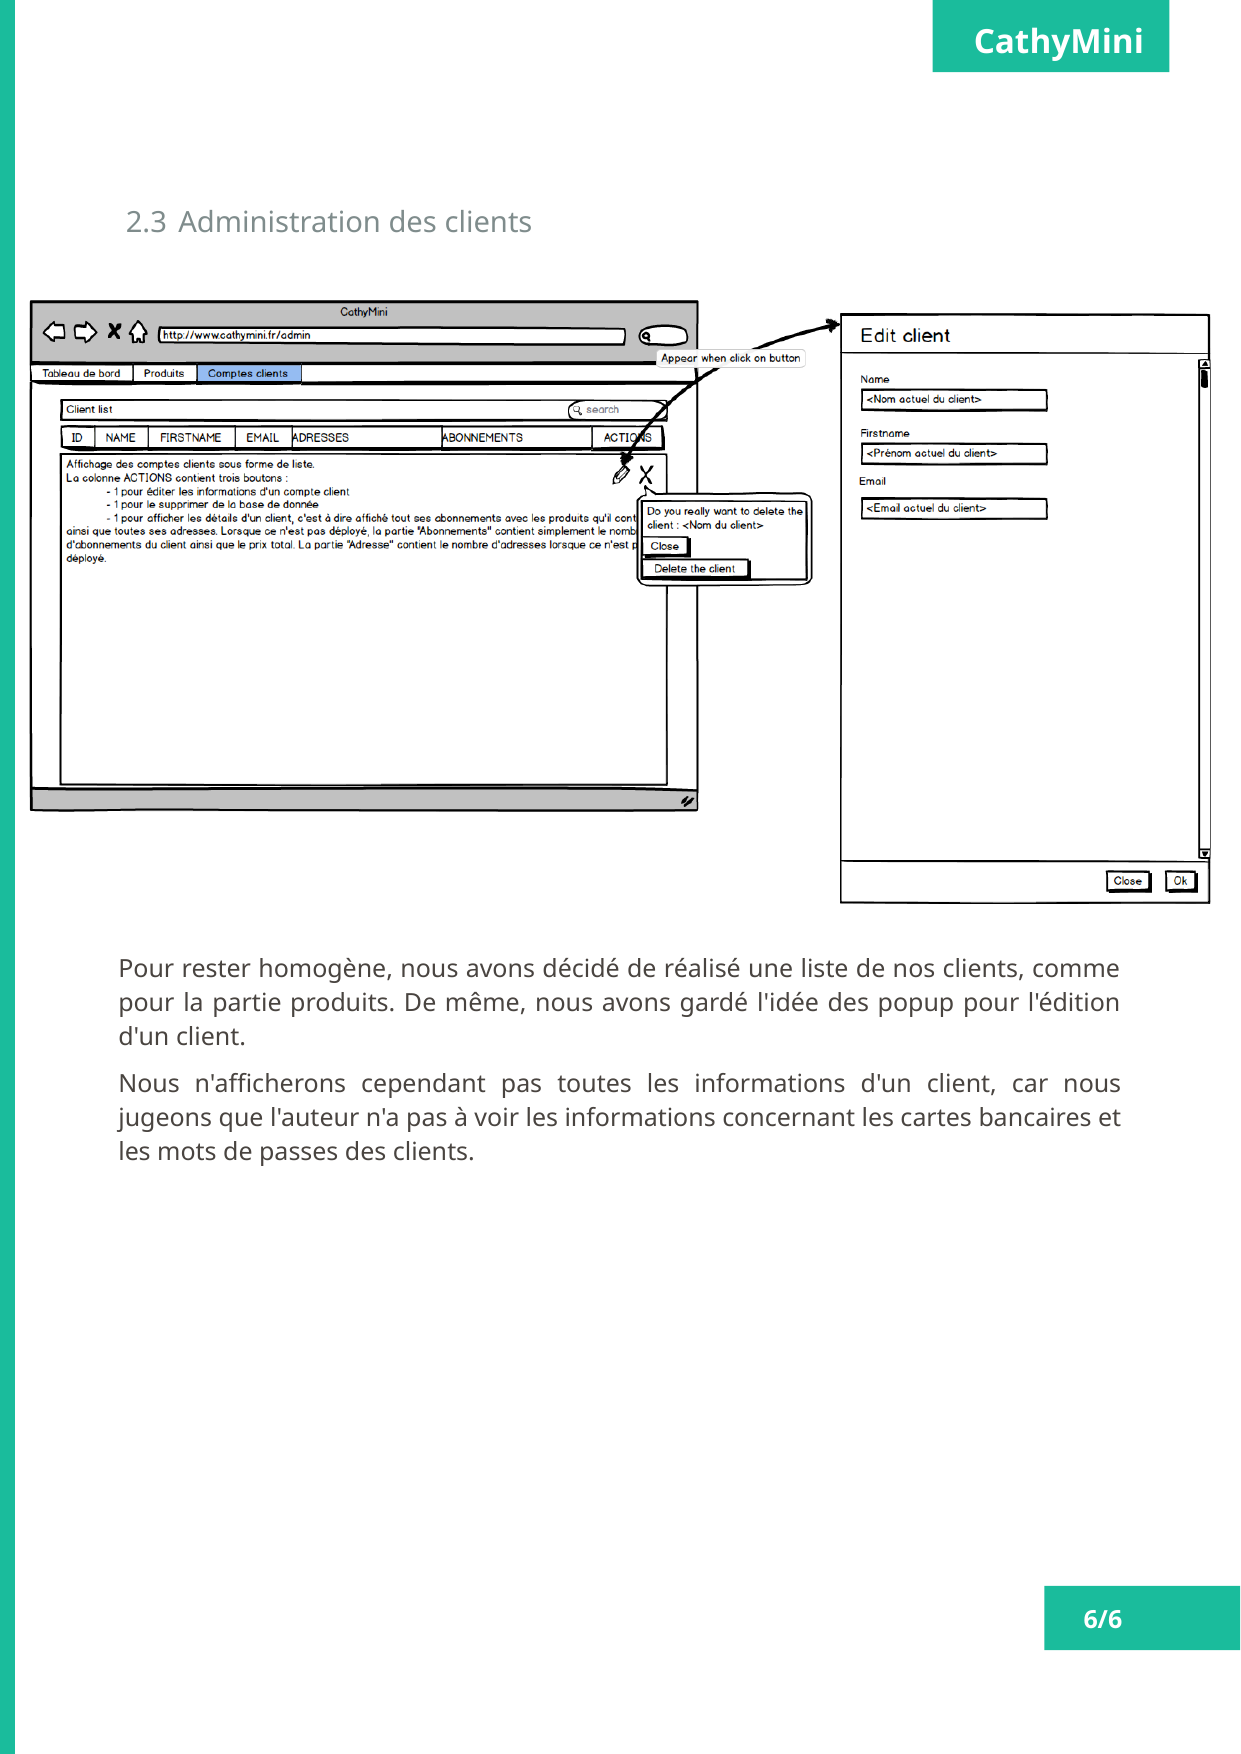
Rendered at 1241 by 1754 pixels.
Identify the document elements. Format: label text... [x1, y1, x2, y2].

text Nous n'afficherons cependant pas toutes les informations d'un client, car nous jugeons que l'auteur n'a pas à voir les informations concernant les cartes bancaires et les mots de passes des clients. [118, 1065, 1122, 1167]
text Pour rester homogène, nous avons décidé de réalisé une liste de nos clients, comme pour la partie produits. De même, nous avons gardé l'idée des popup pour l'édition d'un client. [118, 951, 1122, 1053]
picture [29, 300, 1211, 904]
subtitle Administration des clients [118, 201, 1122, 241]
